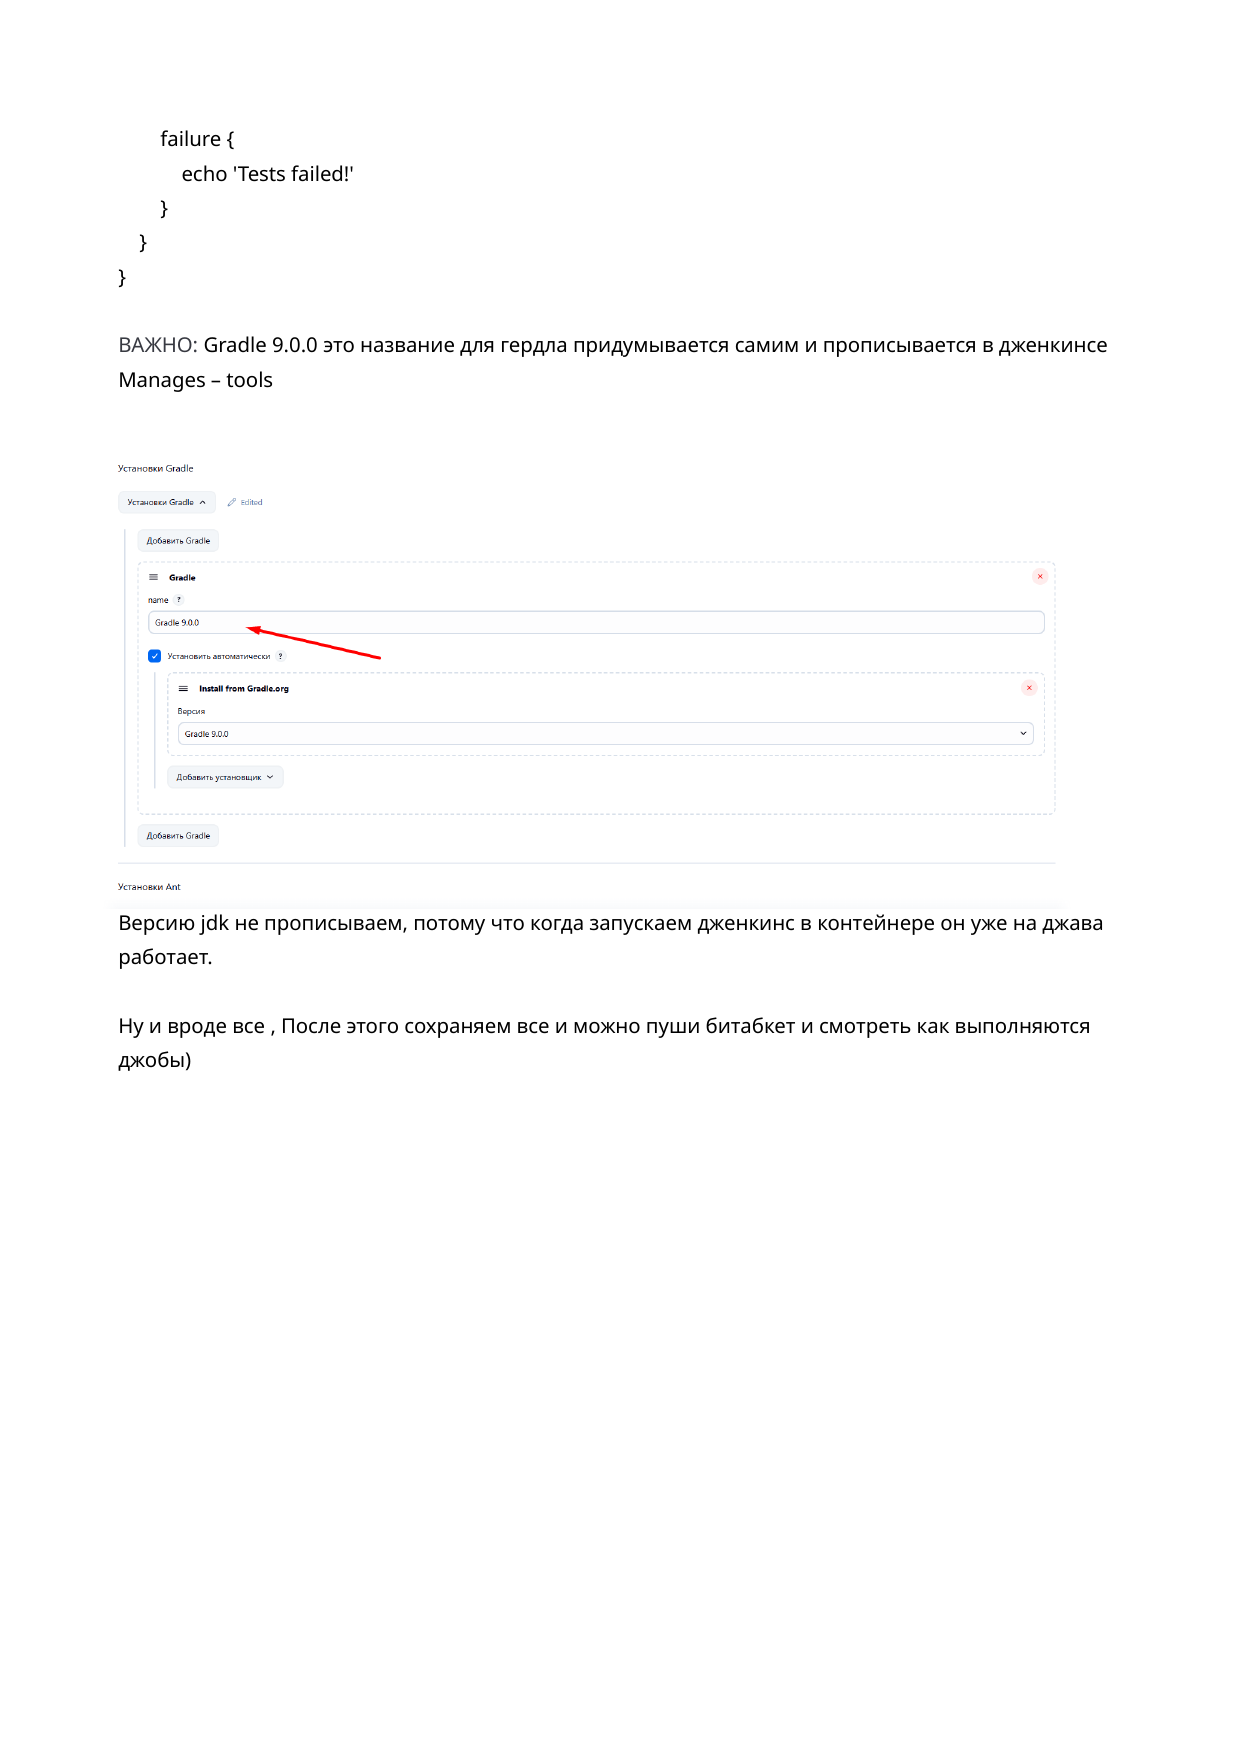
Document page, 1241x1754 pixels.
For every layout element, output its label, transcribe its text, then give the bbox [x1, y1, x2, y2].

text failure { [118, 118, 1122, 152]
text ВАЖНО: Gradle 9.0.0 это название для гердла придумывается самим и прописывается в дженкинсе Manages – tools Версию jdk не прописываем, потому что когда запускаем дженкинс в контейнере он уже на джава работает. Ну и вроде все , После этого сохраняем все и можно пуши битабкет и смотреть как выполняются джобы) [118, 290, 1122, 1211]
text } [118, 256, 1122, 290]
text } [118, 187, 1122, 221]
picture [100, 457, 1105, 909]
text } [118, 221, 1122, 256]
text echo 'Tests failed!' [118, 152, 1122, 187]
